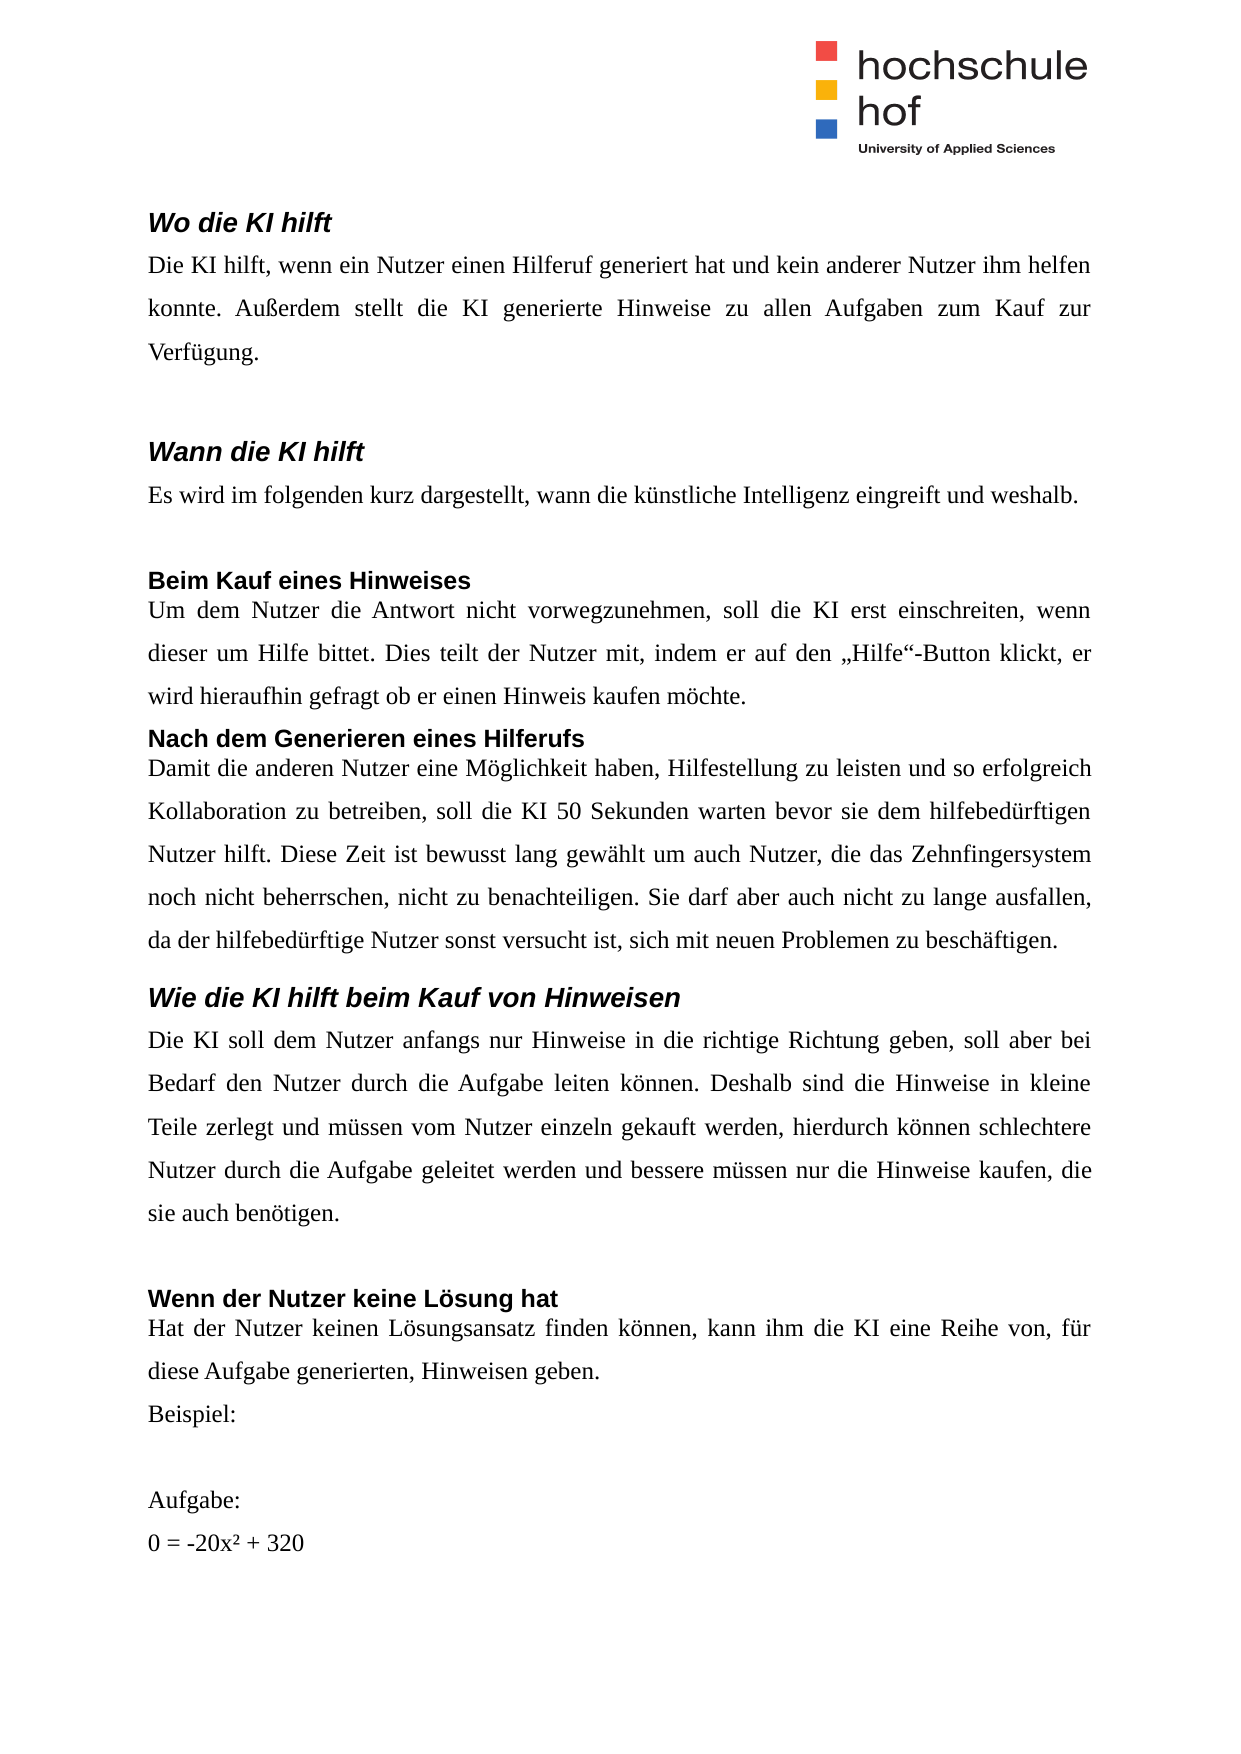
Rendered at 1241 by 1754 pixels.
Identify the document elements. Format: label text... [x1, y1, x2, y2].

text Beispiel: [148, 1399, 1092, 1428]
subtitle Wie die KI hilft beim Kauf von Hinweisen [148, 981, 1092, 1013]
text Die KI hilft, wenn ein Nutzer einen Hilferuf generiert hat und kein anderer Nutzer ihm helfen konnte. Außerdem stellt die KI generierte Hinweise zu allen Aufgaben zum Kauf zur Verfügung. [148, 250, 1092, 365]
text Die KI soll dem Nutzer anfangs nur Hinweise in die richtige Richtung geben, soll aber bei Bedarf den Nutzer durch die Aufgabe leiten können. Deshalb sind die Hinweise in kleine Teile zerlegt und müssen vom Nutzer einzeln gekauft werden, hierdurch können schlechtere Nutzer durch die Aufgabe geleitet werden und bessere müssen nur die Hinweise kaufen, die sie auch benötigen. [148, 1025, 1092, 1227]
text 0 = -20x² + 320 [148, 1528, 1092, 1557]
text Hat der Nutzer keinen Lösungsansatz finden können, kann ihm die KI eine Reihe von, für diese Aufgabe generierten, Hinweisen geben. [148, 1313, 1092, 1385]
text Es wird im folgenden kurz dargestellt, wann die künstliche Intelligenz eingreift und weshalb. [148, 480, 1092, 508]
subtitle Wann die KI hilft [148, 435, 1092, 467]
text Aufgabe: [148, 1485, 1092, 1514]
text Um dem Nutzer die Antwort nicht vorwegzunehmen, soll die KI erst einschreiten, wenn dieser um Hilfe bittet. Dies teilt der Nutzer mit, indem er auf den „Hilfe“-Button klickt, er wird hieraufhin gefragt ob er einen Hinweis kaufen möchte. [148, 595, 1092, 710]
text Damit die anderen Nutzer eine Möglichkeit haben, Hilfestellung zu leisten und so erfolgreich Kollaboration zu betreiben, soll die KI 50 Sekunden warten bevor sie dem hilfebedürftigen Nutzer hilft. Diese Zeit ist bewusst lang gewählt um auch Nutzer, die das Zehnfingersystem noch nicht beherrschen, nicht zu benachteiligen. Sie darf aber auch nicht zu lange ausfallen, da der hilfebedürftige Nutzer sonst versucht ist, sich mit neuen Problemen zu beschäftigen. [148, 753, 1092, 954]
text Wenn der Nutzer keine Lösung hat [148, 1284, 1092, 1313]
subtitle Wo die KI hilft [148, 206, 1092, 238]
text Nach dem Generieren eines Hilferufs [148, 724, 1092, 753]
picture [815, 41, 1087, 155]
text Beim Kauf eines Hinweises [148, 566, 1092, 595]
